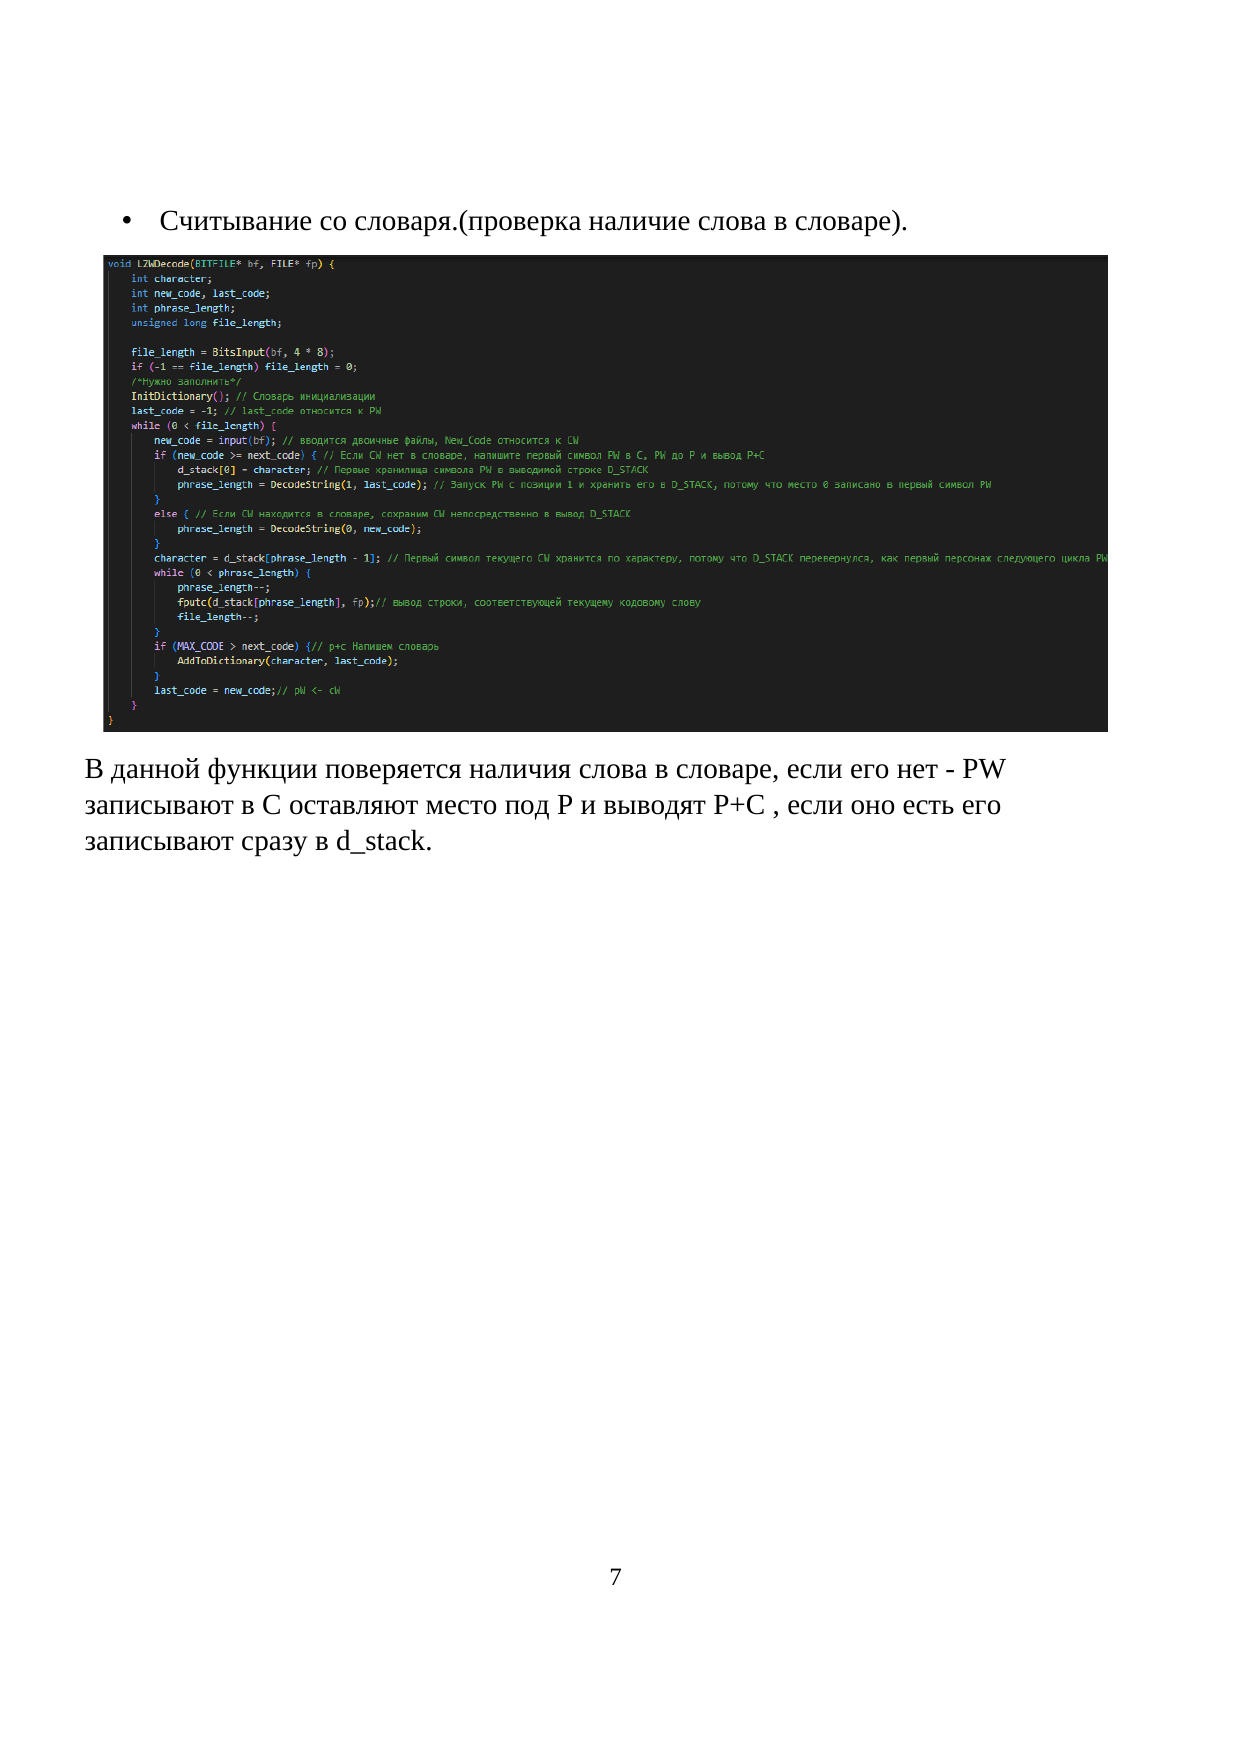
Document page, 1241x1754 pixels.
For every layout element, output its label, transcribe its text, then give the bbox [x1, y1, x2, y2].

text В данной функции поверяется наличия слова в словаре, если его нет - PW записывают в С оставляют место под Р и выводят Р+С , если оно есть его записывают сразу в d_stack. [84, 751, 1146, 857]
list Считывание со словаря.(проверка наличие слова в словаре). [122, 203, 1090, 236]
picture [103, 255, 1108, 732]
text 7 [84, 1562, 1146, 1591]
